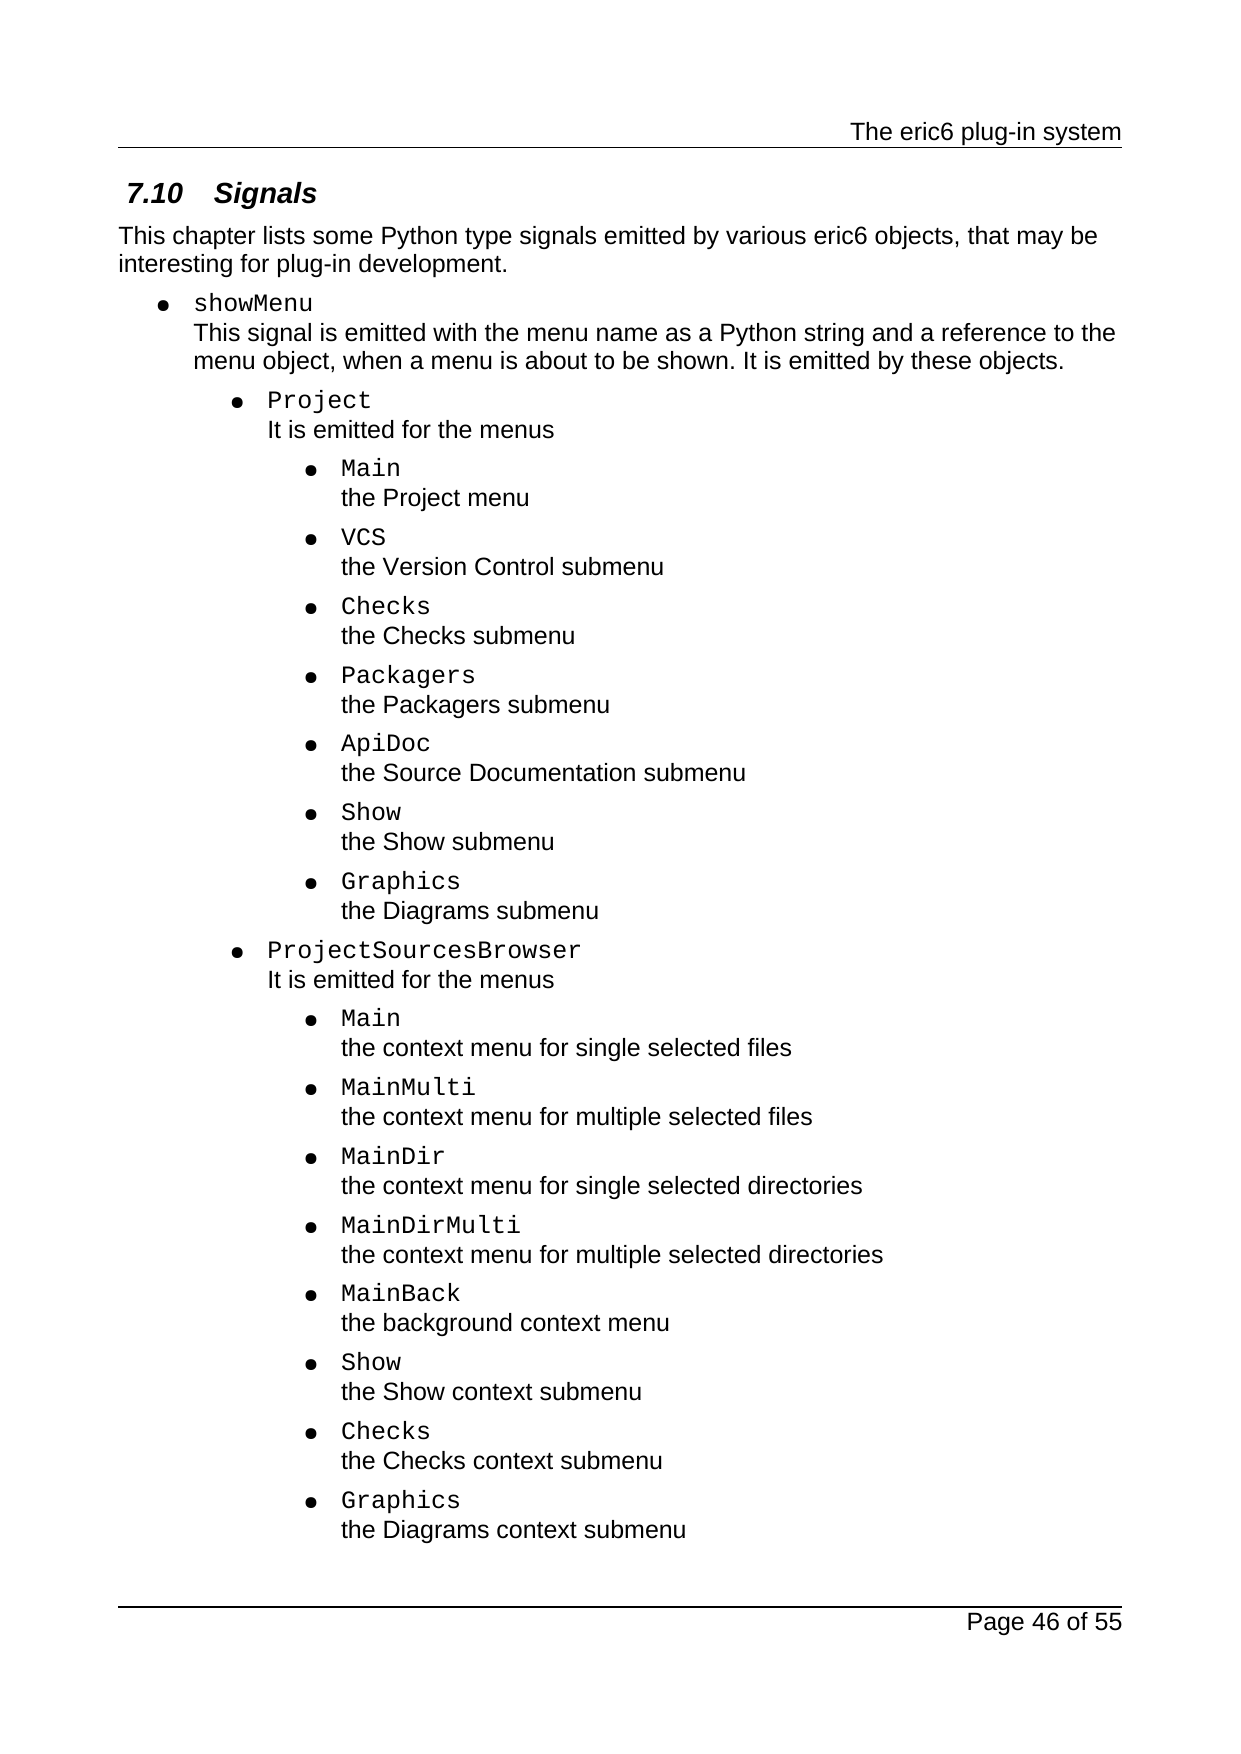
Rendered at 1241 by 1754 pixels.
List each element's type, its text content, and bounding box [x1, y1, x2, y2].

list Main the Project menu [303, 456, 1122, 512]
list Graphics the Diagrams submenu [303, 868, 1122, 925]
list Project It is emitted for the menus [229, 387, 1122, 443]
list ProjectSourcesBrowser It is emitted for the menus [229, 937, 1122, 993]
list Main the context menu for single selected files [303, 1006, 1122, 1062]
list VCS the Version Control submenu [303, 525, 1122, 581]
list MainDirMulti the context menu for multiple selected directories [303, 1212, 1122, 1268]
list Checks the Checks submenu [303, 593, 1122, 650]
list Graphics the Diagrams context submenu [303, 1487, 1122, 1543]
list MainBack the background context menu [303, 1281, 1122, 1337]
list showMenu This signal is emitted with the menu name as a Python string and a reference to the menu object, when a menu is about to be shown. It is emitted by these objects. [156, 291, 1122, 375]
list Checks the Checks context submenu [303, 1418, 1122, 1475]
list Packagers the Packagers submenu [303, 662, 1122, 718]
list Show the Show context submenu [303, 1350, 1122, 1406]
list ApiDoc the Source Documentation submenu [303, 731, 1122, 787]
text This chapter lists some Python type signals emitted by various eric6 objects, that may be interesting for plug-in development. [118, 222, 1122, 278]
list MainDir the context menu for single selected directories [303, 1143, 1122, 1200]
list Show the Show submenu [303, 800, 1122, 856]
subtitle Signals [118, 177, 1122, 210]
list MainMulti the context menu for multiple selected files [303, 1075, 1122, 1131]
